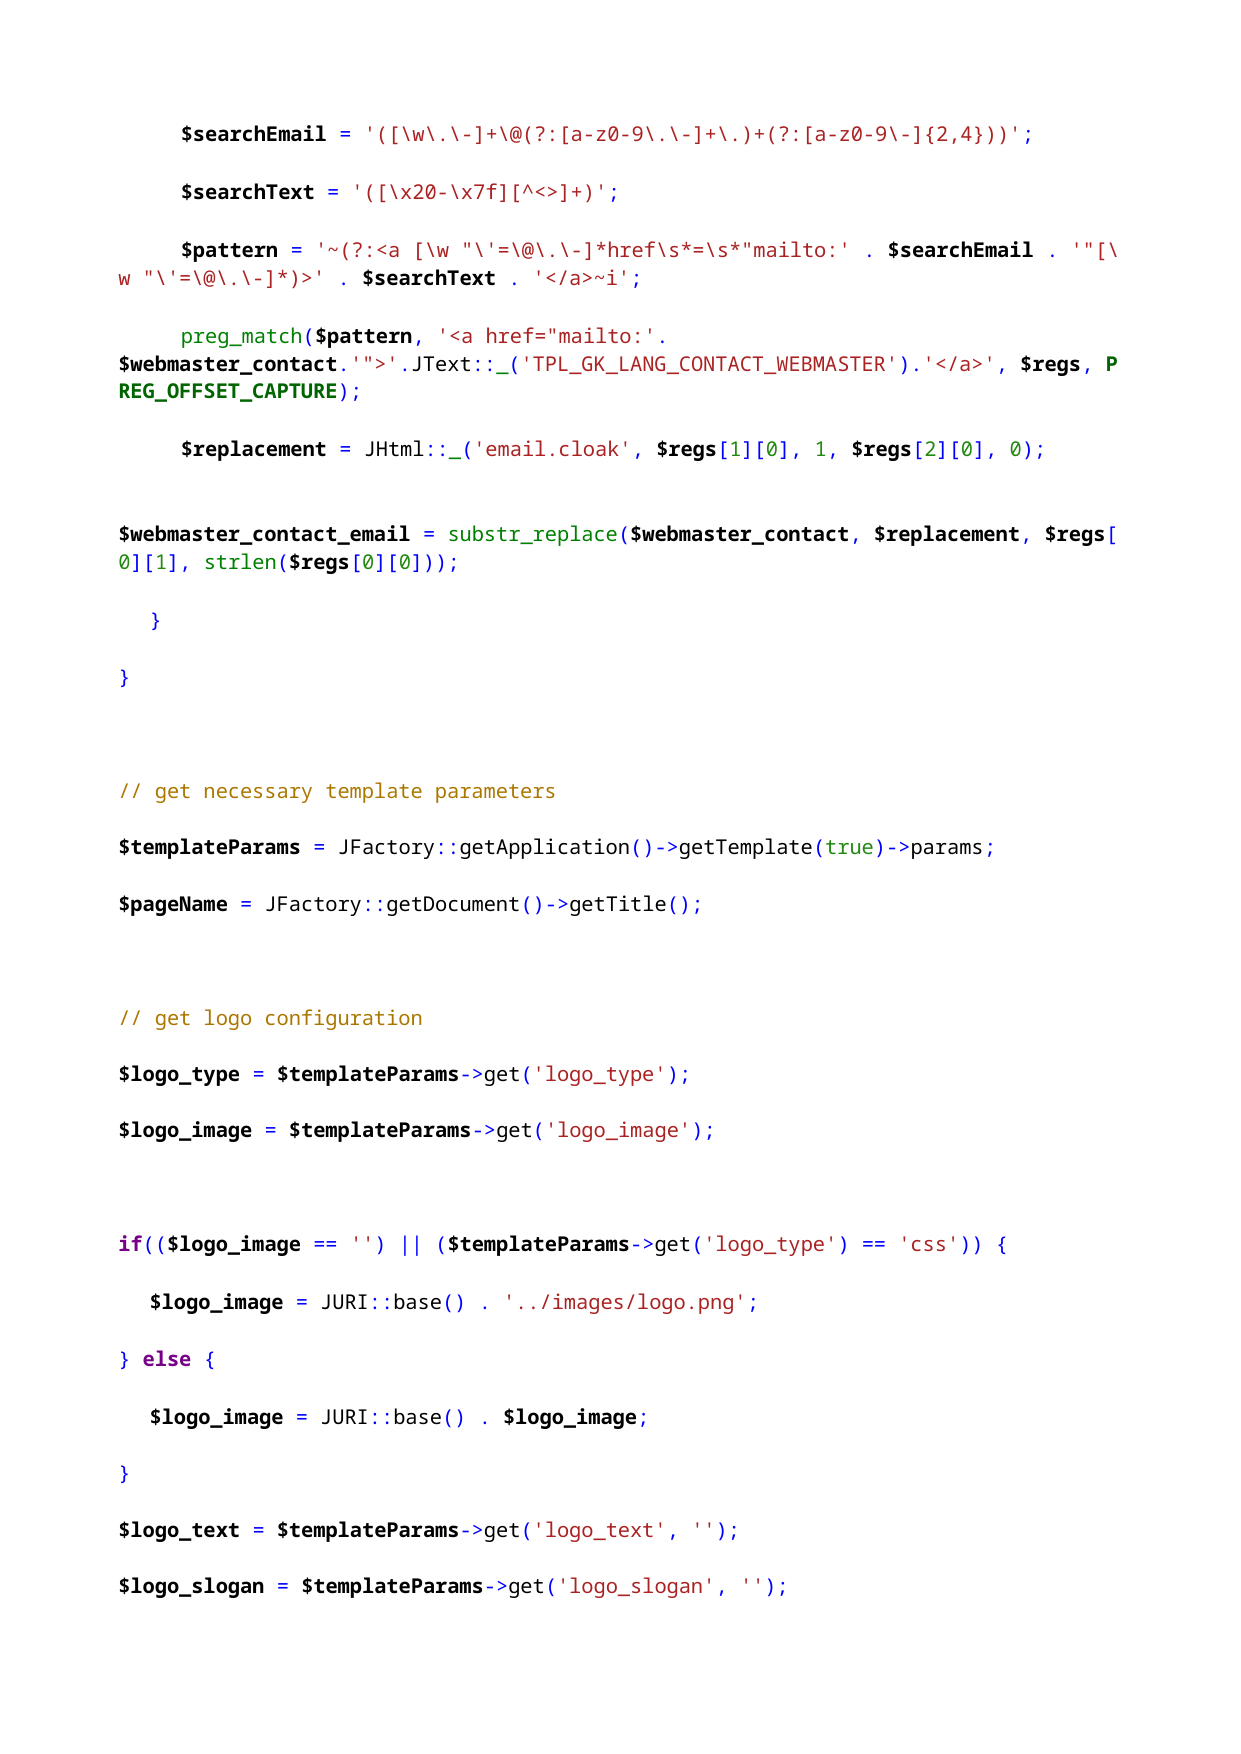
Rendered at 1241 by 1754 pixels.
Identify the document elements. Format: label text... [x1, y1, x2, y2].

text $searchEmail = '([\w\.\-]+\@(?:[a-z0-9\.\-]+\.)+(?:[a-z0-9\-]{2,4}))'; $searchText = '([\x20-\x7f][^<>]+)'; $pattern = '~(?:<a [\w "\'=\@\.\-]*href\s*=\s*"mailto:' . $searchEmail . '"[\w "\'=\@\.\-]*)>' . $searchText . '</a>~i'; preg_match($pattern, '<a href="mailto:'.$webmaster_contact.'">'.JText::_('TPL_GK_LANG_CONTACT_WEBMASTER').'</a>', $regs, PREG_OFFSET_CAPTURE); $replacement = JHtml::_('email.cloak', $regs[1][0], 1, $regs[2][0], 0); $webmaster_contact_email = substr_replace($webmaster_contact, $replacement, $regs[0][1], strlen($regs[0][0])); } } // get necessary template parameters $templateParams = JFactory::getApplication()->getTemplate(true)->params; $pageName = JFactory::getDocument()->getTitle(); // get logo configuration $logo_type = $templateParams->get('logo_type'); $logo_image = $templateParams->get('logo_image'); if(($logo_image == '') || ($templateParams->get('logo_type') == 'css')) { $logo_image = JURI::base() . '../images/logo.png'; } else { $logo_image = JURI::base() . $logo_image; } $logo_text = $templateParams->get('logo_text', ''); $logo_slogan = $templateParams->get('logo_slogan', ''); [118, 118, 1122, 1628]
